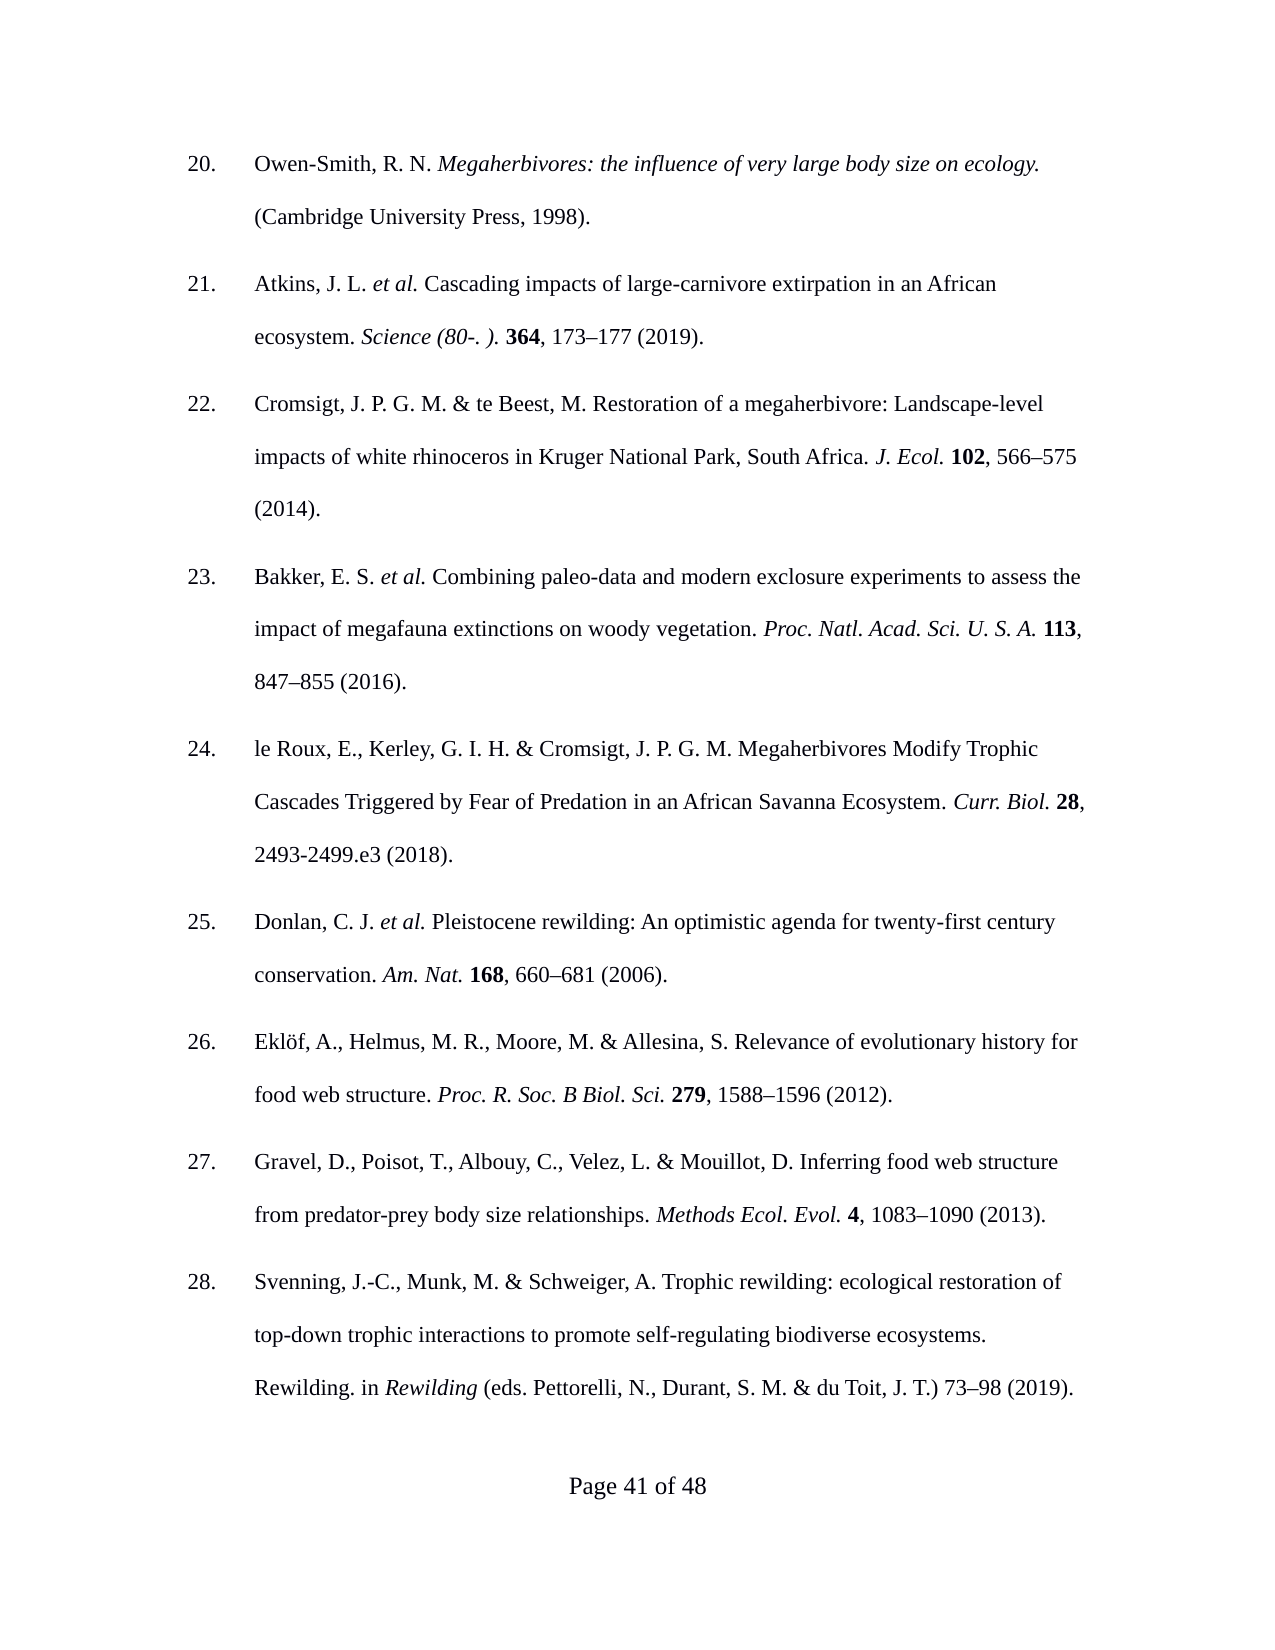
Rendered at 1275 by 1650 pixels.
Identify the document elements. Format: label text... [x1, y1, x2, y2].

text 26. Eklöf, A., Helmus, M. R., Moore, M. & Allesina, S. Relevance of evolutionary history for food web structure. Proc. R. Soc. B Biol. Sci. 279, 1588–1596 (2012). [187, 1028, 1087, 1107]
text 24. le Roux, E., Kerley, G. I. H. & Cromsigt, J. P. G. M. Megaherbivores Modify Trophic Cascades Triggered by Fear of Predation in an African Savanna Ecosystem. Curr. Biol. 28, 2493-2499.e3 (2018). [187, 735, 1087, 867]
text 23. Bakker, E. S. et al. Combining paleo-data and modern exclosure experiments to assess the impact of megafauna extinctions on woody vegetation. Proc. Natl. Acad. Sci. U. S. A. 113, 847–855 (2016). [187, 563, 1087, 694]
text 21. Atkins, J. L. et al. Cascading impacts of large-carnivore extirpation in an African ecosystem. Science (80-. ). 364, 173–177 (2019). [187, 270, 1087, 349]
text 28. Svenning, J.-C., Munk, M. & Schweiger, A. Trophic rewilding: ecological restoration of top-down trophic interactions to promote self-regulating biodiverse ecosystems. Rewilding. in Rewilding (eds. Pettorelli, N., Durant, S. M. & du Toit, J. T.) 73–98 (2019). [187, 1268, 1087, 1400]
text 20. Owen-Smith, R. N. Megaherbivores: the influence of very large body size on ecology. (Cambridge University Press, 1998). [187, 150, 1087, 229]
text 27. Gravel, D., Poisot, T., Albouy, C., Velez, L. & Mouillot, D. Inferring food web structure from predator-prey body size relationships. Methods Ecol. Evol. 4, 1083–1090 (2013). [187, 1148, 1087, 1227]
text 22. Cromsigt, J. P. G. M. & te Beest, M. Restoration of a megaherbivore: Landscape-level impacts of white rhinoceros in Kruger National Park, South Africa. J. Ecol. 102, 566–575 (2014). [187, 390, 1087, 522]
text 25. Donlan, C. J. et al. Pleistocene rewilding: An optimistic agenda for twenty-first century conservation. Am. Nat. 168, 660–681 (2006). [187, 908, 1087, 987]
